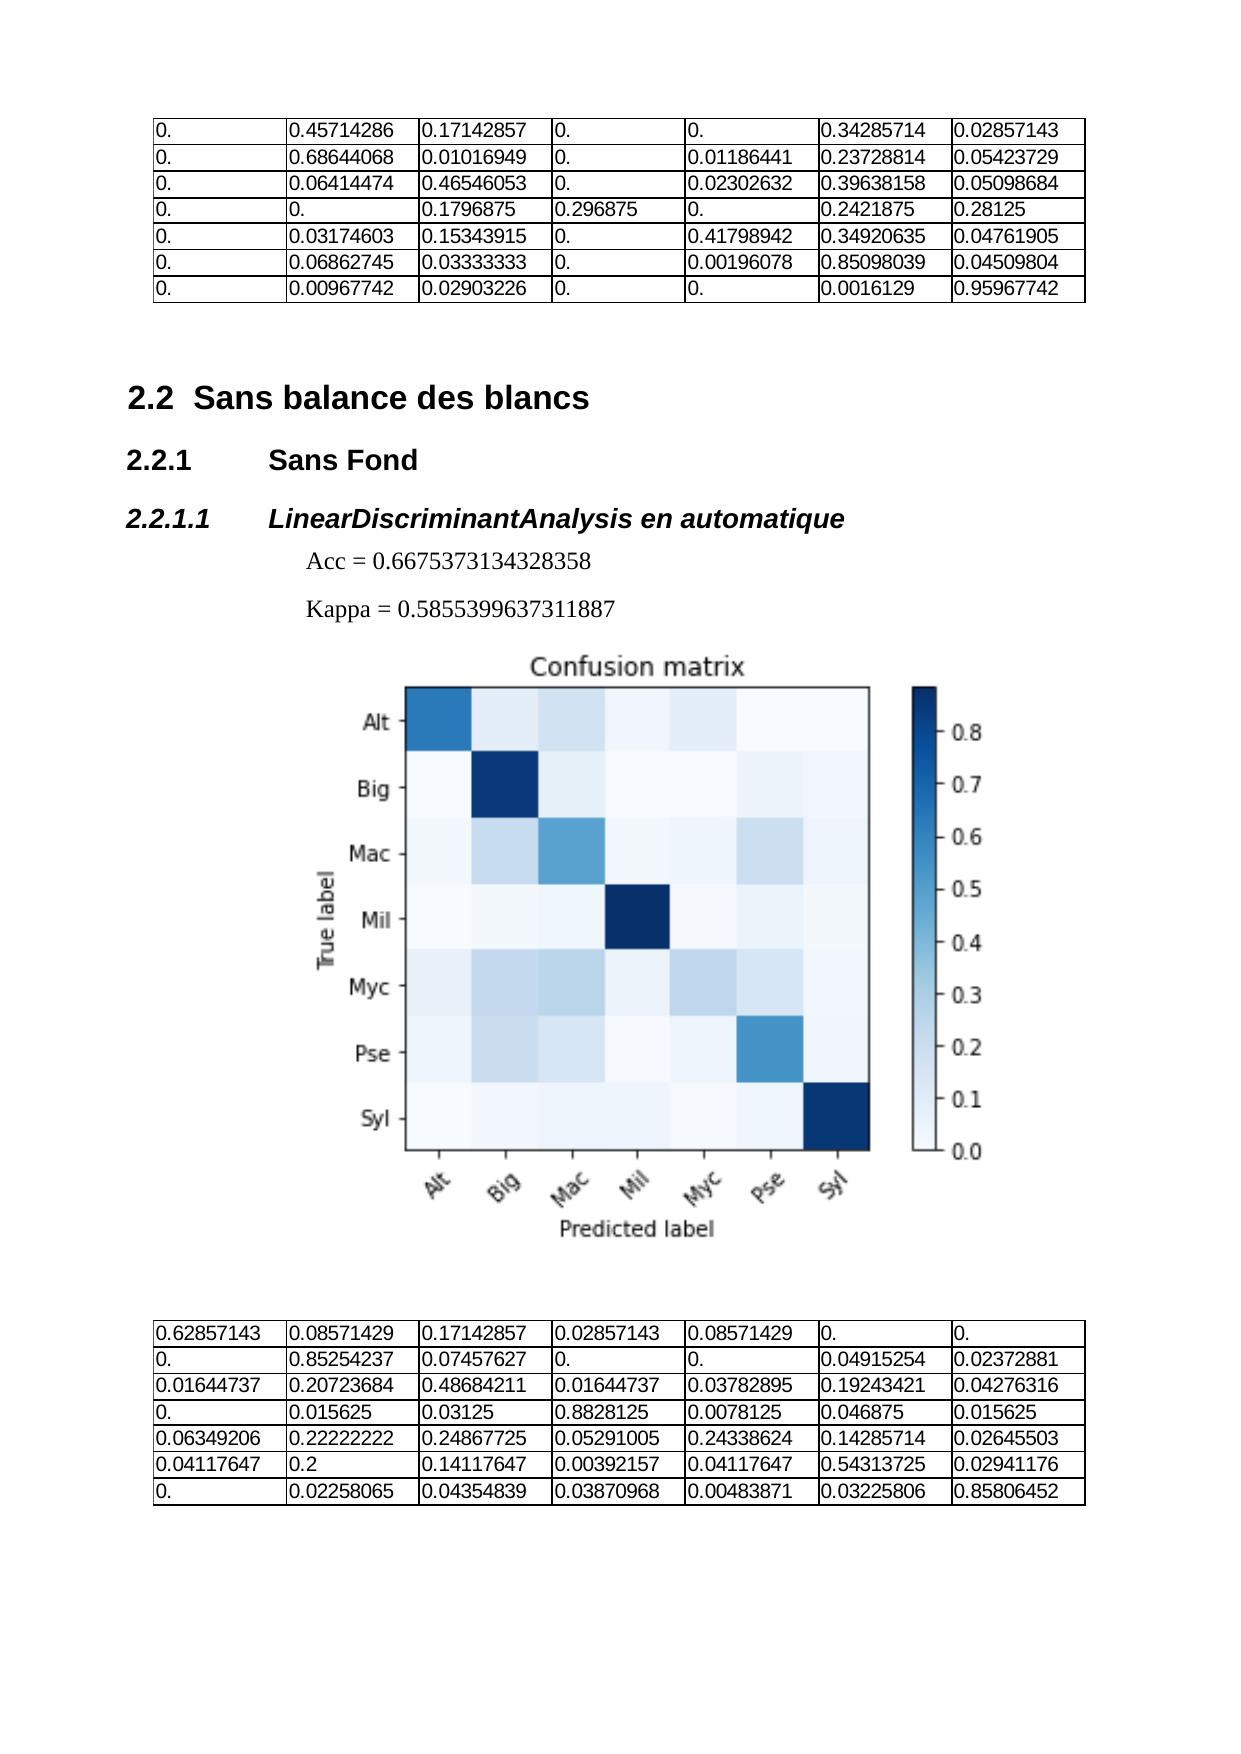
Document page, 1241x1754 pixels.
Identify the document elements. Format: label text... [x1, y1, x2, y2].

picture [305, 641, 998, 1254]
subtitle Sans balance des blancs [118, 377, 1122, 416]
subtitle Sans Fond [118, 443, 1122, 477]
list Kappa = 0.5855399637311887 [268, 594, 1122, 623]
list Acc = 0.6675373134328358 [268, 546, 1122, 575]
subtitle LinearDiscriminantAnalysis en automatique [118, 502, 1122, 534]
